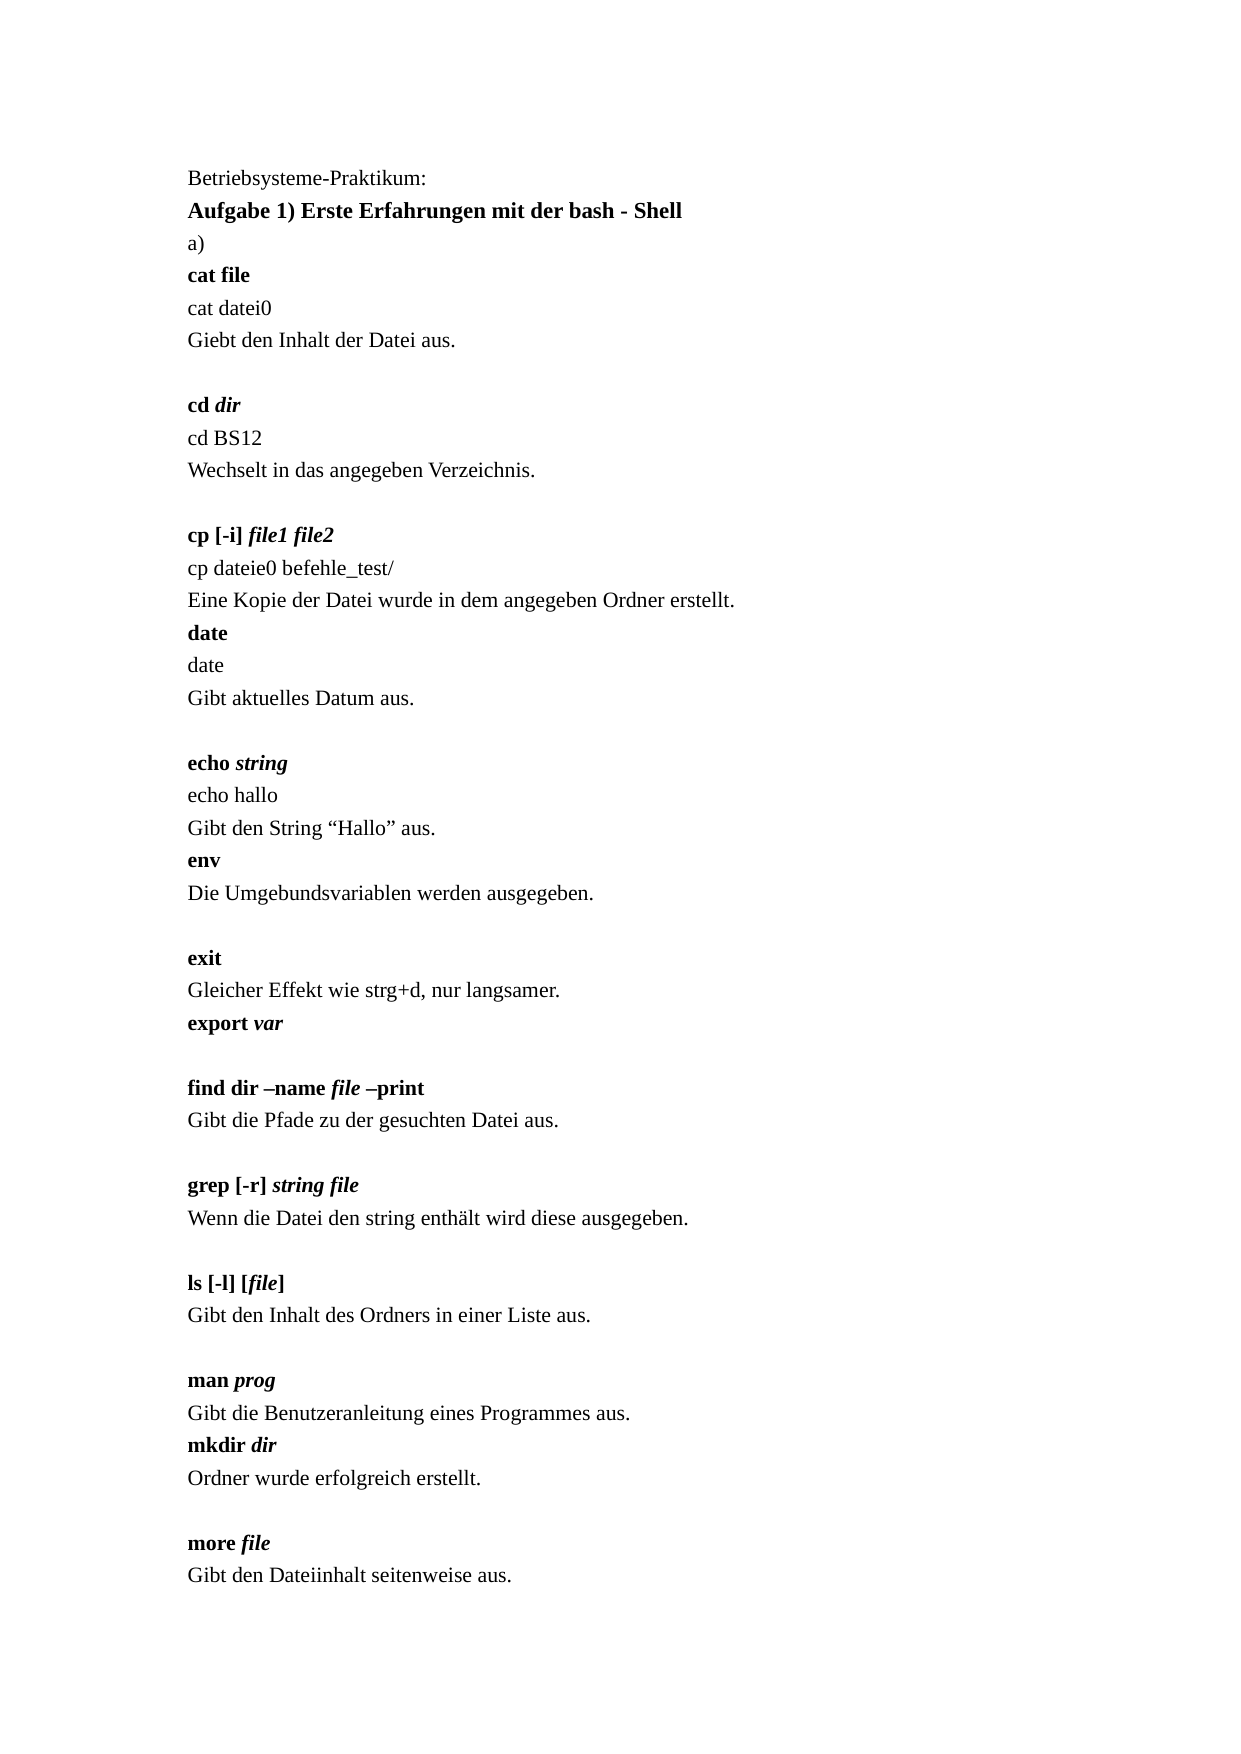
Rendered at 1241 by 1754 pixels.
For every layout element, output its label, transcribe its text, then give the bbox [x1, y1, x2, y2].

text Gleicher Effekt wie strg+d, nur langsamer. [187, 974, 1053, 1007]
text Ordner wurde erfolgreich erstellt. [187, 1462, 1053, 1494]
text man prog [187, 1364, 1053, 1397]
text ls [-l] [file] [187, 1267, 1053, 1299]
text cp dateie0 befehle_test/ [187, 552, 1053, 584]
text Gibt aktuelles Datum aus. [187, 682, 1053, 714]
text echo string [187, 747, 1053, 779]
text Gibt die Benutzeranleitung eines Programmes aus. [187, 1397, 1053, 1429]
text cat datei0 [187, 292, 1053, 324]
text Wechselt in das angegeben Verzeichnis. [187, 454, 1053, 487]
text exit [187, 942, 1053, 974]
text cd BS12 [187, 422, 1053, 454]
text Gibt die Pfade zu der gesuchten Datei aus. [187, 1104, 1053, 1137]
text find dir –name file –print [187, 1072, 1053, 1104]
text Die Umgebundsvariablen werden ausgegeben. [187, 877, 1053, 909]
text Giebt den Inhalt der Datei aus. [187, 324, 1053, 357]
text Eine Kopie der Datei wurde in dem angegeben Ordner erstellt. [187, 584, 1053, 617]
text a) [187, 227, 1053, 259]
text Wenn die Datei den string enthält wird diese ausgegeben. [187, 1202, 1053, 1234]
text Betriebsysteme-Praktikum: [187, 162, 1053, 194]
text date [187, 617, 1053, 649]
text export var [187, 1007, 1053, 1039]
text Gibt den Dateiinhalt seitenweise aus. [187, 1559, 1053, 1592]
text cp [-i] file1 file2 [187, 519, 1053, 552]
text Gibt den String “Hallo” aus. [187, 812, 1053, 844]
text grep [-r] string file [187, 1169, 1053, 1202]
text cat file [187, 259, 1053, 292]
text Gibt den Inhalt des Ordners in einer Liste aus. [187, 1299, 1053, 1332]
text Aufgabe 1) Erste Erfahrungen mit der bash - Shell [187, 194, 1053, 227]
text mkdir dir [187, 1429, 1053, 1462]
text cd dir [187, 389, 1053, 422]
text env [187, 844, 1053, 877]
text echo hallo [187, 779, 1053, 812]
text more file [187, 1527, 1053, 1559]
text date [187, 649, 1053, 682]
